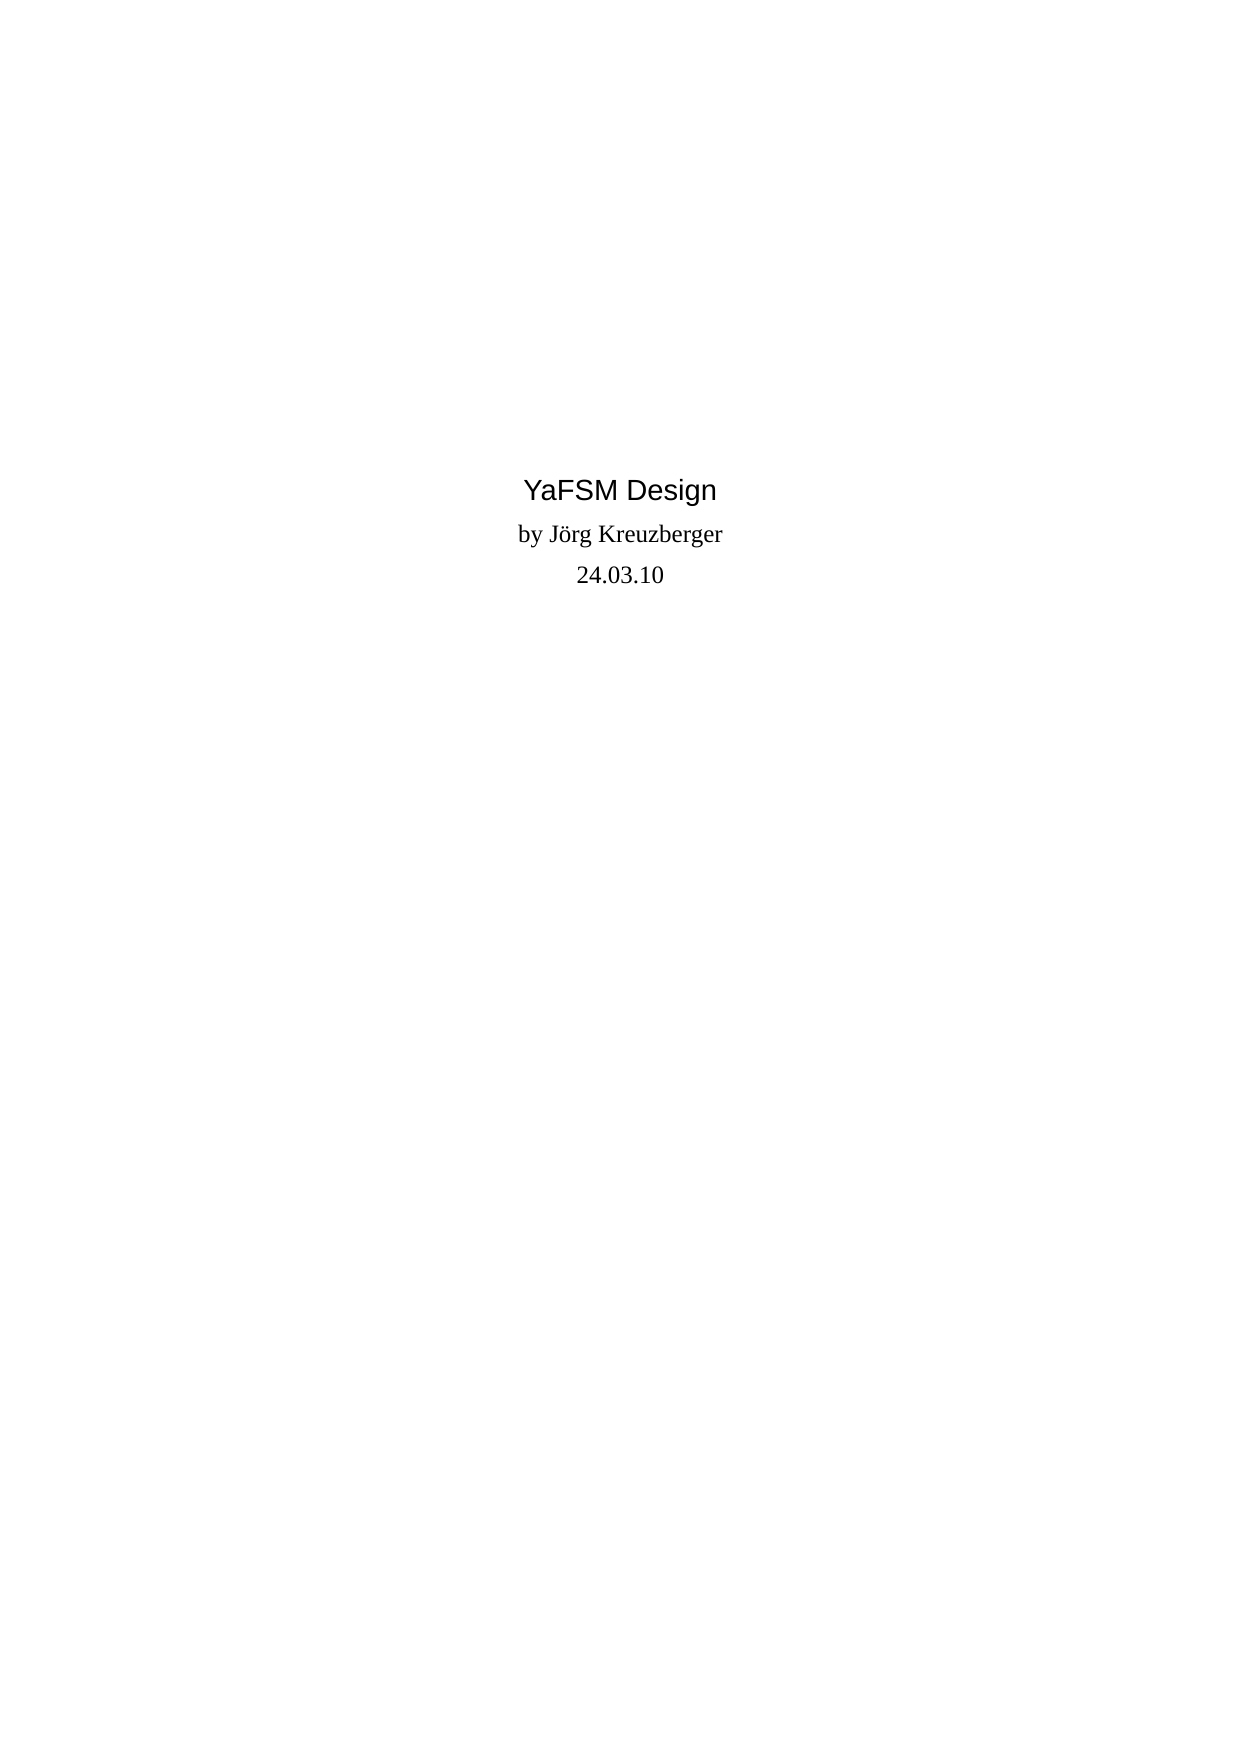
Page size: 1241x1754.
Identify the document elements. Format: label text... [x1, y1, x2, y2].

text by Jörg Kreuzberger [118, 519, 1122, 548]
subtitle YaFSM Design [118, 473, 1122, 507]
text 24.03.10 [118, 560, 1122, 589]
